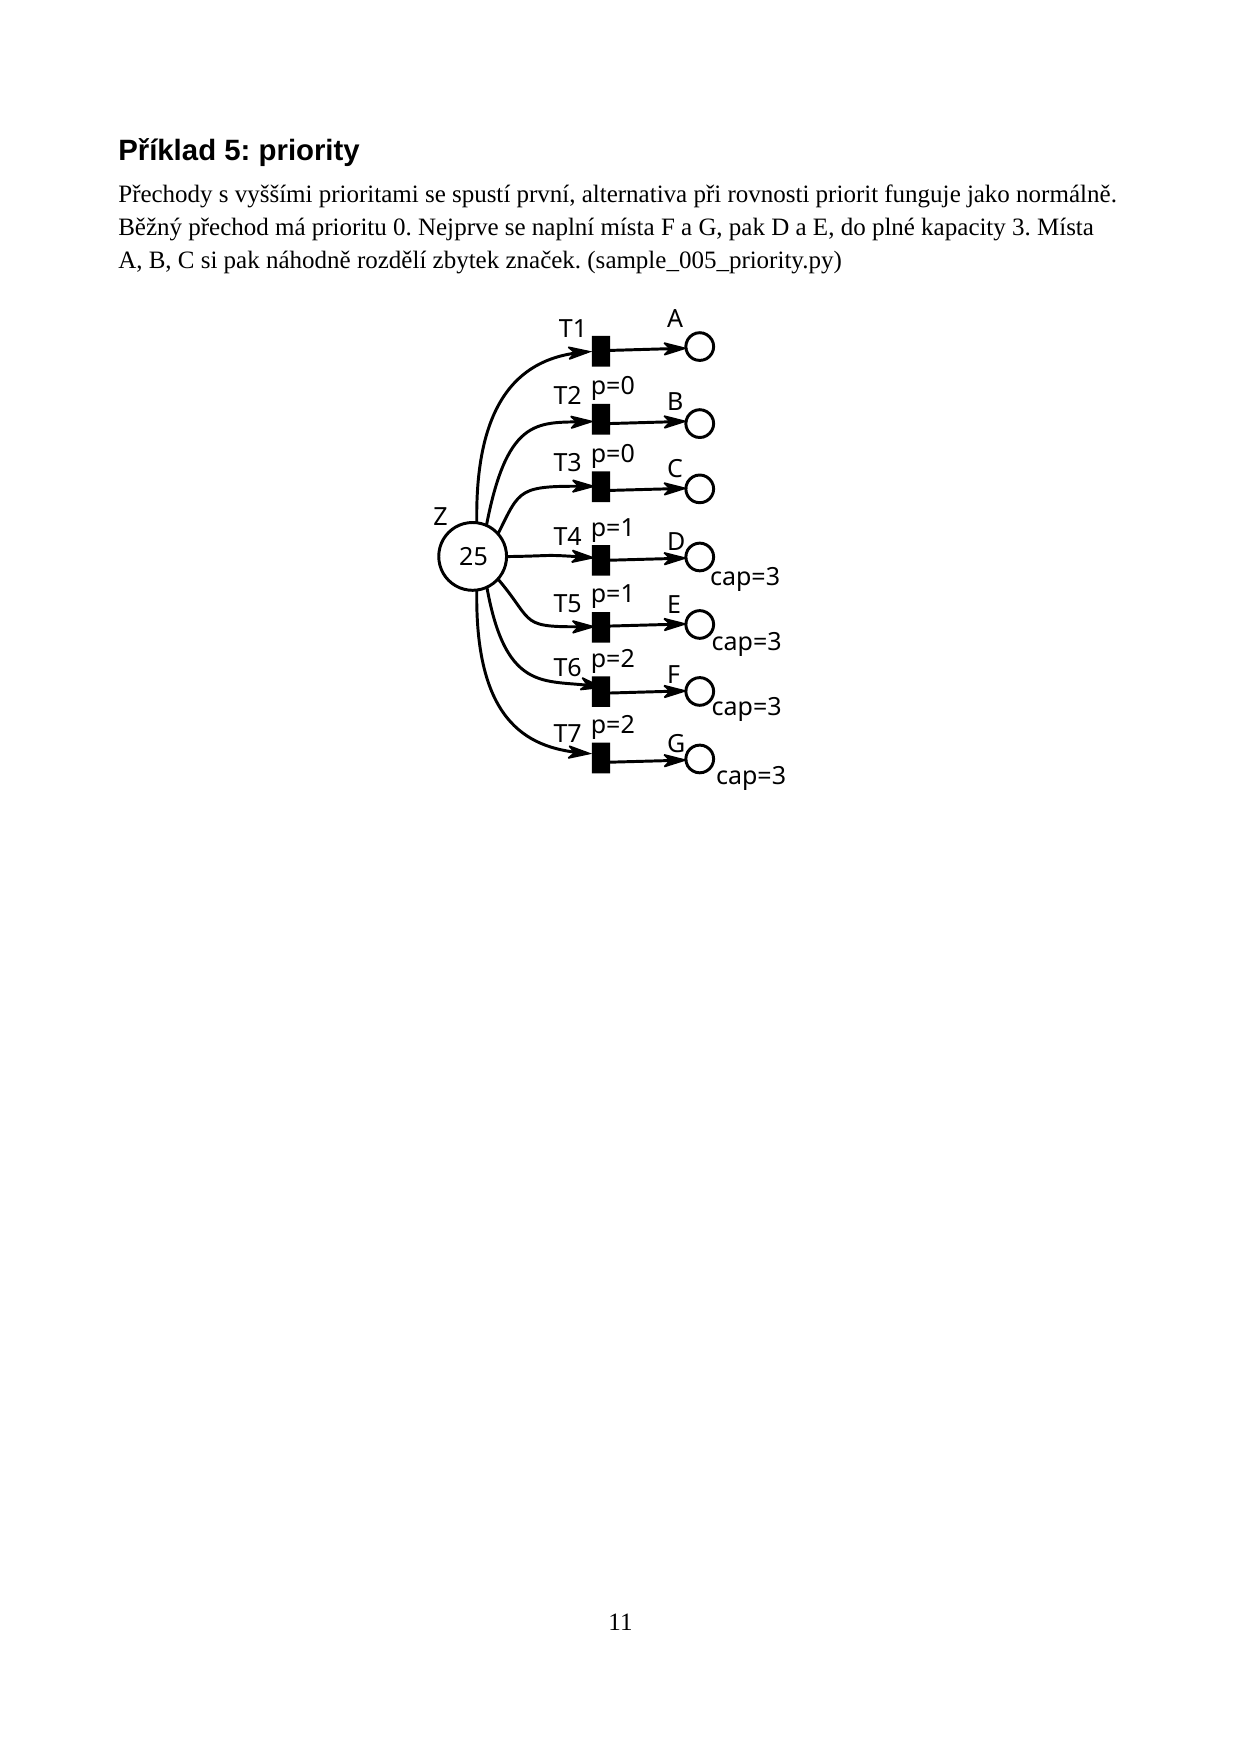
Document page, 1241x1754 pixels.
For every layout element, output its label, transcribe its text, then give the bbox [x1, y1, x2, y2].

subtitle Příklad 5: priority [118, 133, 1122, 166]
text Přechody s vyššími prioritami se spustí první, alternativa při rovnosti priorit funguje jako normálně. Běžný přechod má prioritu 0. Nejprve se naplní místa F a G, pak D a E, do plné kapacity 3. Místa A, B, C si pak náhodně rozdělí zbytek značek. (sample_005_priority.py) [118, 179, 1122, 274]
